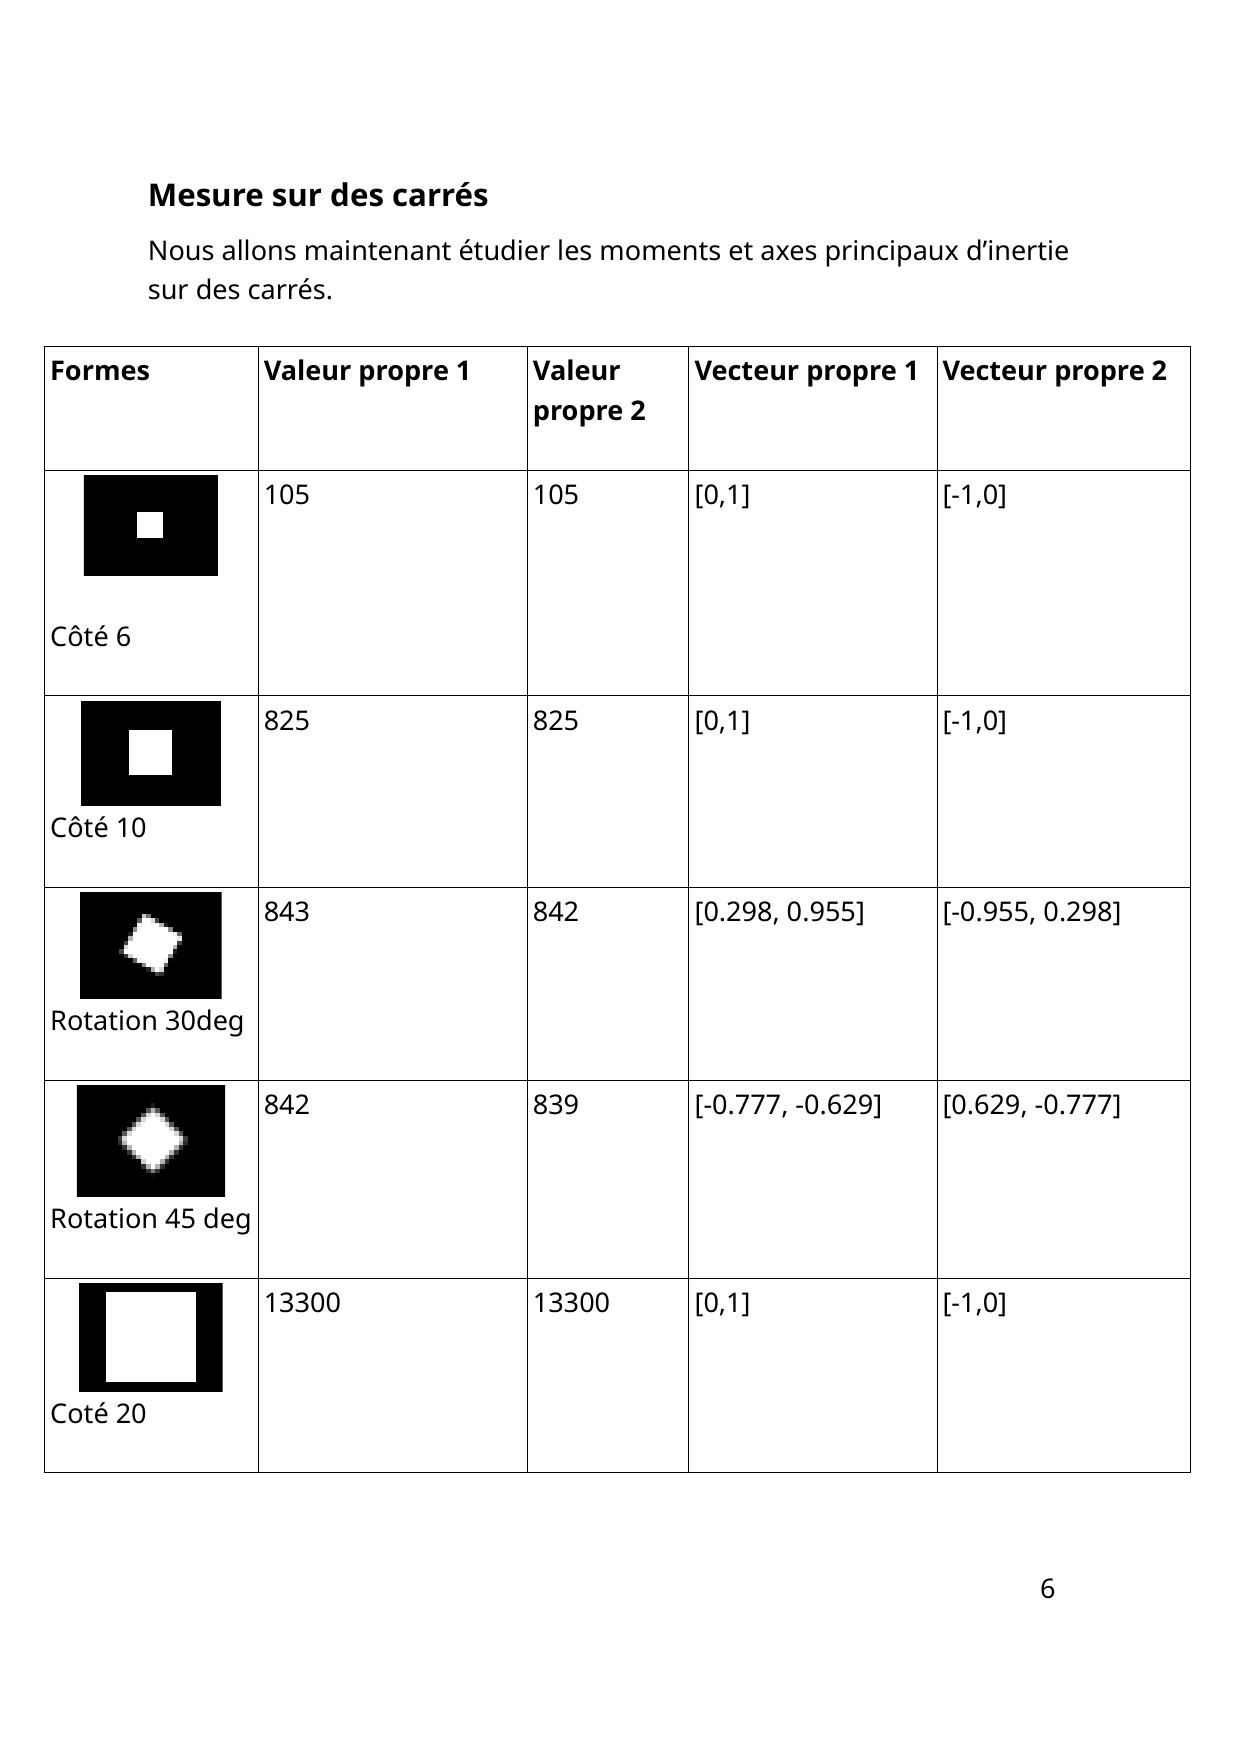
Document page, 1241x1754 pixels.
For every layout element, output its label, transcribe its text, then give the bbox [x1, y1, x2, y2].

table_cell Rotation 30deg [45, 888, 258, 1080]
table_cell 842 [259, 1081, 527, 1278]
text Mesure sur des carrés [148, 173, 1093, 215]
table_header Vecteur propre 2 [938, 347, 1190, 470]
text Nous allons maintenant étudier les moments et axes principaux d’inertie sur des carrés. [148, 231, 1093, 308]
table_header Valeur propre 1 [259, 347, 527, 470]
table_cell Côté 6 [45, 471, 258, 695]
table_cell 13300 [259, 1279, 527, 1472]
table_header Formes [45, 347, 258, 470]
table_cell [0,1] [689, 696, 937, 887]
table_cell 825 [259, 696, 527, 887]
table_cell 13300 [528, 1279, 688, 1472]
table_cell 105 [259, 471, 527, 695]
picture [79, 1283, 223, 1392]
picture [83, 475, 218, 576]
picture [76, 1085, 226, 1197]
table_cell [0,1] [689, 1279, 937, 1472]
table_cell [-0.777, -0.629] [689, 1081, 937, 1278]
table_cell 842 [528, 888, 688, 1080]
table_cell Rotation 45 deg [45, 1081, 258, 1278]
table_header Vecteur propre 1 [689, 347, 937, 470]
table_cell 825 [528, 696, 688, 887]
table_cell 843 [259, 888, 527, 1080]
table_cell 839 [528, 1081, 688, 1278]
table_cell [-1,0] [938, 696, 1190, 887]
table_header Valeur propre 2 [528, 347, 688, 470]
table_cell [-1,0] [938, 471, 1190, 695]
table_cell Côté 10 [45, 696, 258, 887]
table_cell [0.298, 0.955] [689, 888, 937, 1080]
table_cell [-0.955, 0.298] [938, 888, 1190, 1080]
picture [80, 892, 222, 999]
picture [81, 701, 221, 806]
table_cell [-1,0] [938, 1279, 1190, 1472]
table_cell [0,1] [689, 471, 937, 695]
table_cell 105 [528, 471, 688, 695]
table_cell [0.629, -0.777] [938, 1081, 1190, 1278]
table_cell Coté 20 [45, 1279, 258, 1472]
